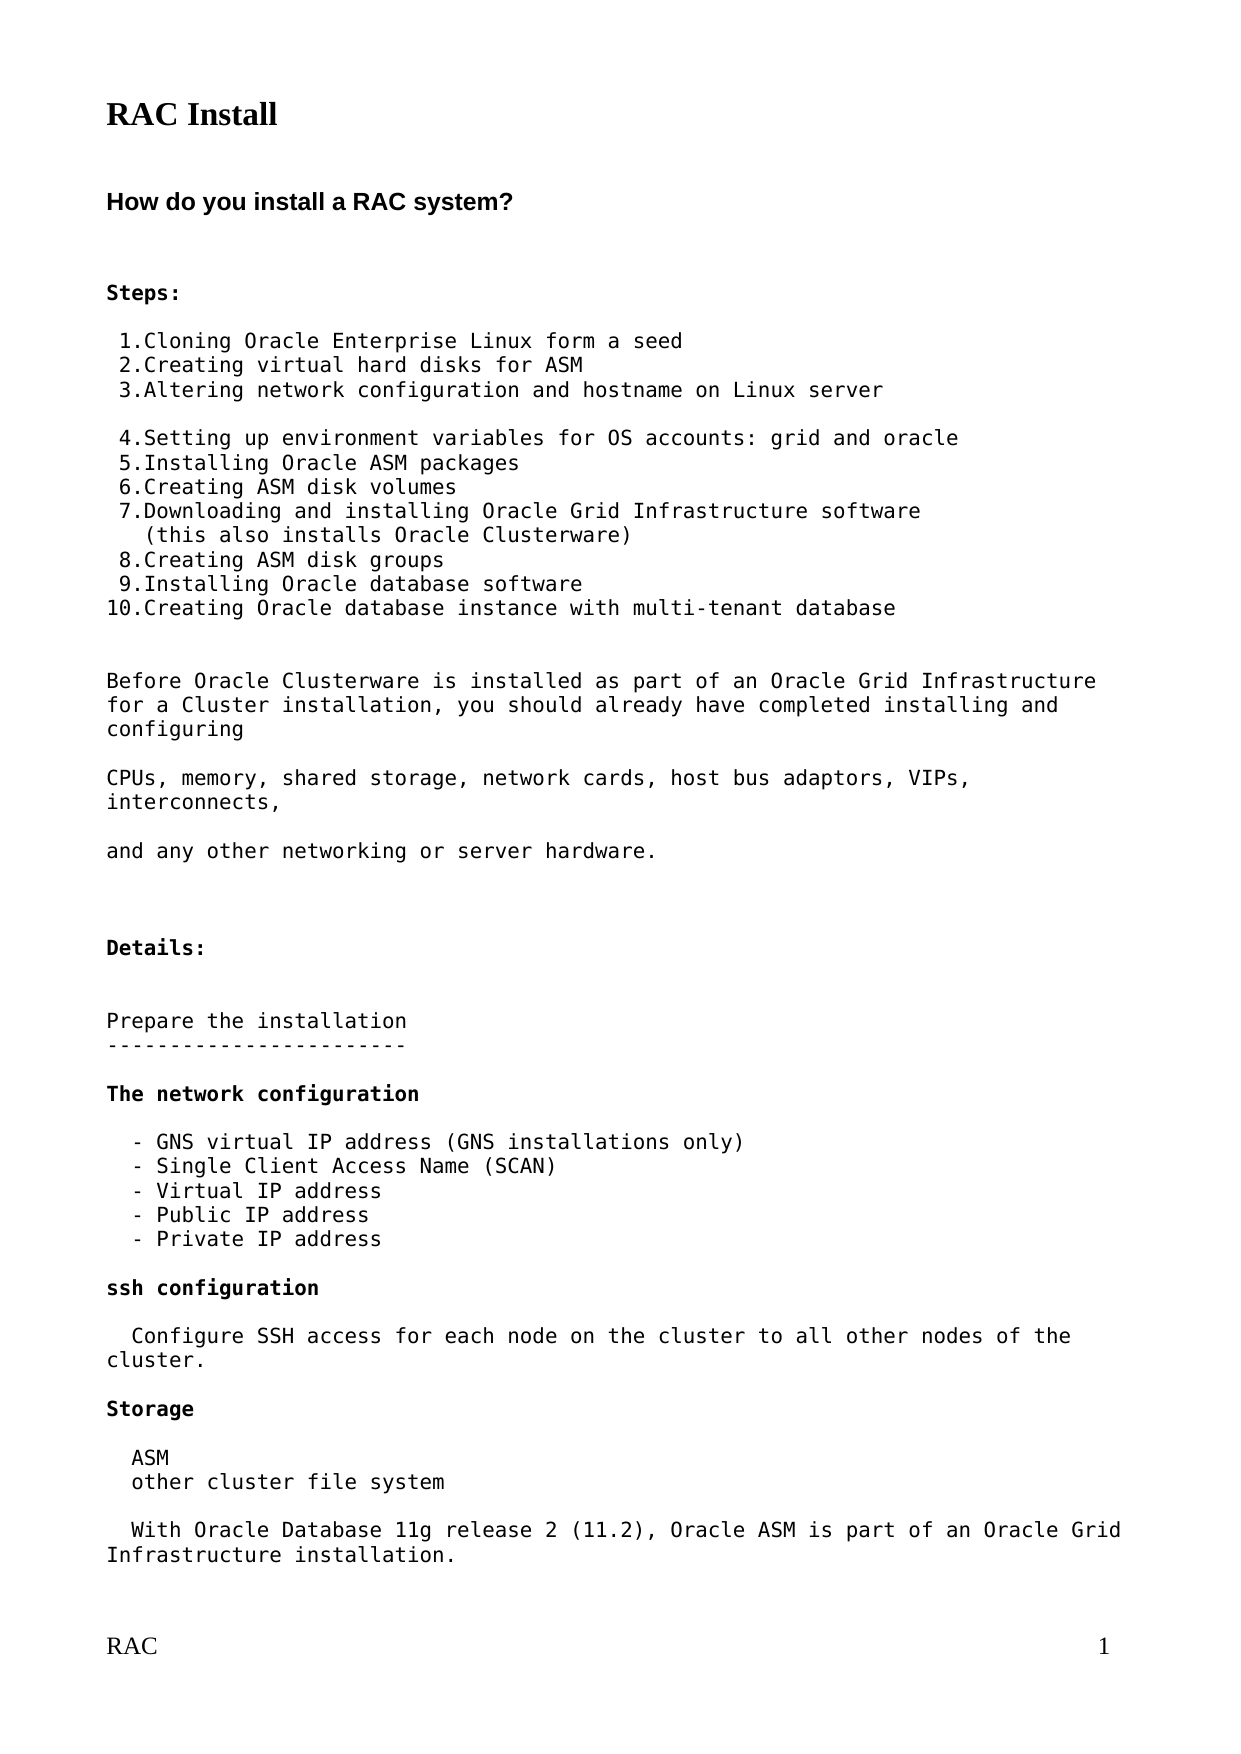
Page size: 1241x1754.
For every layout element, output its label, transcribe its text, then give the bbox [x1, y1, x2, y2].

text and any other networking or server hardware. [106, 839, 1134, 863]
text (this also installs Oracle Clusterware) [106, 523, 1134, 548]
text - GNS virtual IP address (GNS installations only) [106, 1130, 1134, 1154]
text ssh configuration [106, 1276, 1134, 1300]
text RAC Install [106, 94, 1134, 133]
text - Private IP address [106, 1227, 1134, 1251]
text ASM [106, 1446, 1134, 1470]
text 6.Creating ASM disk volumes [106, 475, 1134, 499]
text With Oracle Database 11g release 2 (11.2), Oracle ASM is part of an Oracle Grid Infrastructure installation. [106, 1518, 1134, 1567]
text 3.Altering network configuration and hostname on Linux server [106, 378, 1134, 402]
text ------------------------ [106, 1033, 1134, 1057]
text 8.Creating ASM disk groups [106, 548, 1134, 572]
text 2.Creating virtual hard disks for ASM [106, 353, 1134, 378]
text 4.Setting up environment variables for OS accounts: grid and oracle [106, 426, 1134, 451]
subtitle How do you install a RAC system? [106, 187, 1134, 215]
text Steps: [106, 281, 1134, 305]
text - Virtual IP address [106, 1179, 1134, 1203]
text Prepare the installation [106, 1009, 1134, 1033]
text CPUs, memory, shared storage, network cards, host bus adaptors, VIPs, interconnects, [106, 766, 1134, 814]
text 9.Installing Oracle database software [106, 572, 1134, 596]
text 10.Creating Oracle database instance with multi-tenant database [106, 596, 1134, 620]
text 7.Downloading and installing Oracle Grid Infrastructure software [106, 499, 1134, 523]
text The network configuration [106, 1082, 1134, 1106]
text - Public IP address [106, 1203, 1134, 1227]
text Configure SSH access for each node on the cluster to all other nodes of the cluster. [106, 1324, 1134, 1373]
text 5.Installing Oracle ASM packages [106, 451, 1134, 475]
text Storage [106, 1397, 1134, 1421]
text 1.Cloning Oracle Enterprise Linux form a seed [106, 329, 1134, 353]
text other cluster file system [106, 1470, 1134, 1494]
text Details: [106, 936, 1134, 960]
text Before Oracle Clusterware is installed as part of an Oracle Grid Infrastructure for a Cluster installation, you should already have completed installing and configuring [106, 669, 1134, 742]
text - Single Client Access Name (SCAN) [106, 1154, 1134, 1179]
